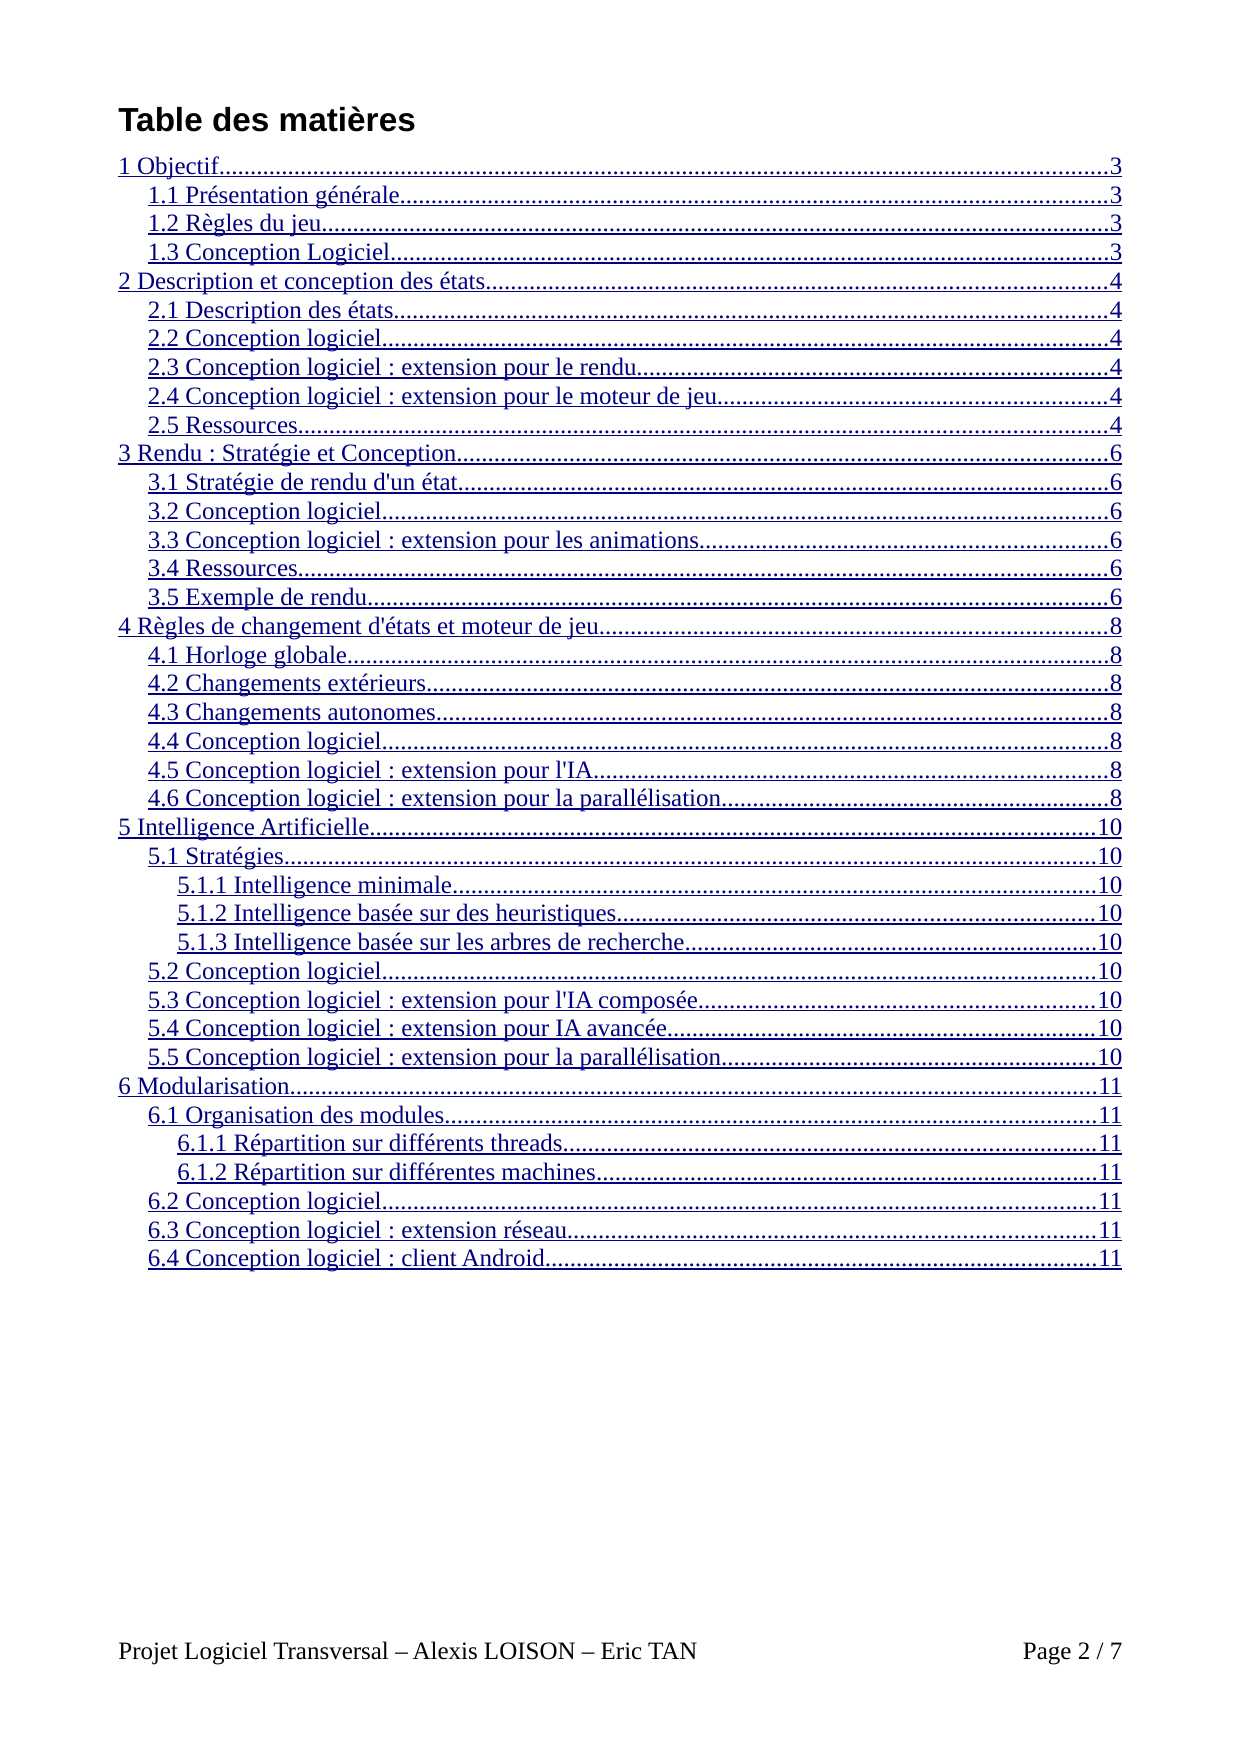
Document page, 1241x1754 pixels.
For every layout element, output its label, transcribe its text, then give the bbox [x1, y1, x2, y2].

text 1.2 Règles du jeu 3 [148, 208, 1122, 233]
text 4.4 Conception logiciel 8 [148, 726, 1122, 751]
text 3 Rendu : Stratégie et Conception 6 [118, 438, 1122, 463]
text 1.1 Présentation générale 3 [148, 180, 1122, 205]
text 3.1 Stratégie de rendu d'un état 6 [148, 467, 1122, 492]
text 5.1.1 Intelligence minimale 10 [177, 870, 1122, 895]
text 6.4 Conception logiciel : client Android 11 [148, 1243, 1122, 1268]
text 5.3 Conception logiciel : extension pour l'IA composée 10 [148, 985, 1122, 1010]
text 5.1.3 Intelligence basée sur les arbres de recherche 10 [177, 927, 1122, 952]
text 4.2 Changements extérieurs 8 [148, 668, 1122, 693]
text 4.6 Conception logiciel : extension pour la parallélisation 8 [148, 783, 1122, 808]
text 2 Description et conception des états 4 [118, 266, 1122, 291]
text 5.1.2 Intelligence basée sur des heuristiques 10 [177, 898, 1122, 923]
text 3.5 Exemple de rendu 6 [148, 582, 1122, 607]
text 6 Modularisation 11 [118, 1071, 1122, 1096]
text 2.2 Conception logiciel 4 [148, 323, 1122, 348]
text 5 Intelligence Artificielle 10 [118, 812, 1122, 837]
text 2.4 Conception logiciel : extension pour le moteur de jeu 4 [148, 381, 1122, 406]
text 4.3 Changements autonomes 8 [148, 697, 1122, 722]
text 6.3 Conception logiciel : extension réseau 11 [148, 1215, 1122, 1240]
text 5.1 Stratégies 10 [148, 841, 1122, 866]
text 3.3 Conception logiciel : extension pour les animations 6 [148, 525, 1122, 550]
text 4 Règles de changement d'états et moteur de jeu 8 [118, 611, 1122, 636]
text 2.1 Description des états 4 [148, 295, 1122, 320]
text 3.4 Ressources 6 [148, 553, 1122, 578]
text 6.1.2 Répartition sur différentes machines 11 [177, 1157, 1122, 1182]
text 5.4 Conception logiciel : extension pour IA avancée 10 [148, 1013, 1122, 1038]
text 6.2 Conception logiciel 11 [148, 1186, 1122, 1211]
text 2.5 Ressources 4 [148, 410, 1122, 435]
text 1.3 Conception Logiciel 3 [148, 237, 1122, 262]
text 6.1.1 Répartition sur différents threads 11 [177, 1128, 1122, 1153]
text 4.1 Horloge globale 8 [148, 640, 1122, 665]
text 5.2 Conception logiciel 10 [148, 956, 1122, 981]
text 2.3 Conception logiciel : extension pour le rendu 4 [148, 352, 1122, 377]
text 1 Objectif 3 [118, 151, 1122, 176]
subtitle Table des matières [118, 100, 1122, 138]
text 6.1 Organisation des modules 11 [148, 1100, 1122, 1125]
text 5.5 Conception logiciel : extension pour la parallélisation 10 [148, 1042, 1122, 1067]
text 4.5 Conception logiciel : extension pour l'IA 8 [148, 755, 1122, 780]
text 3.2 Conception logiciel 6 [148, 496, 1122, 521]
